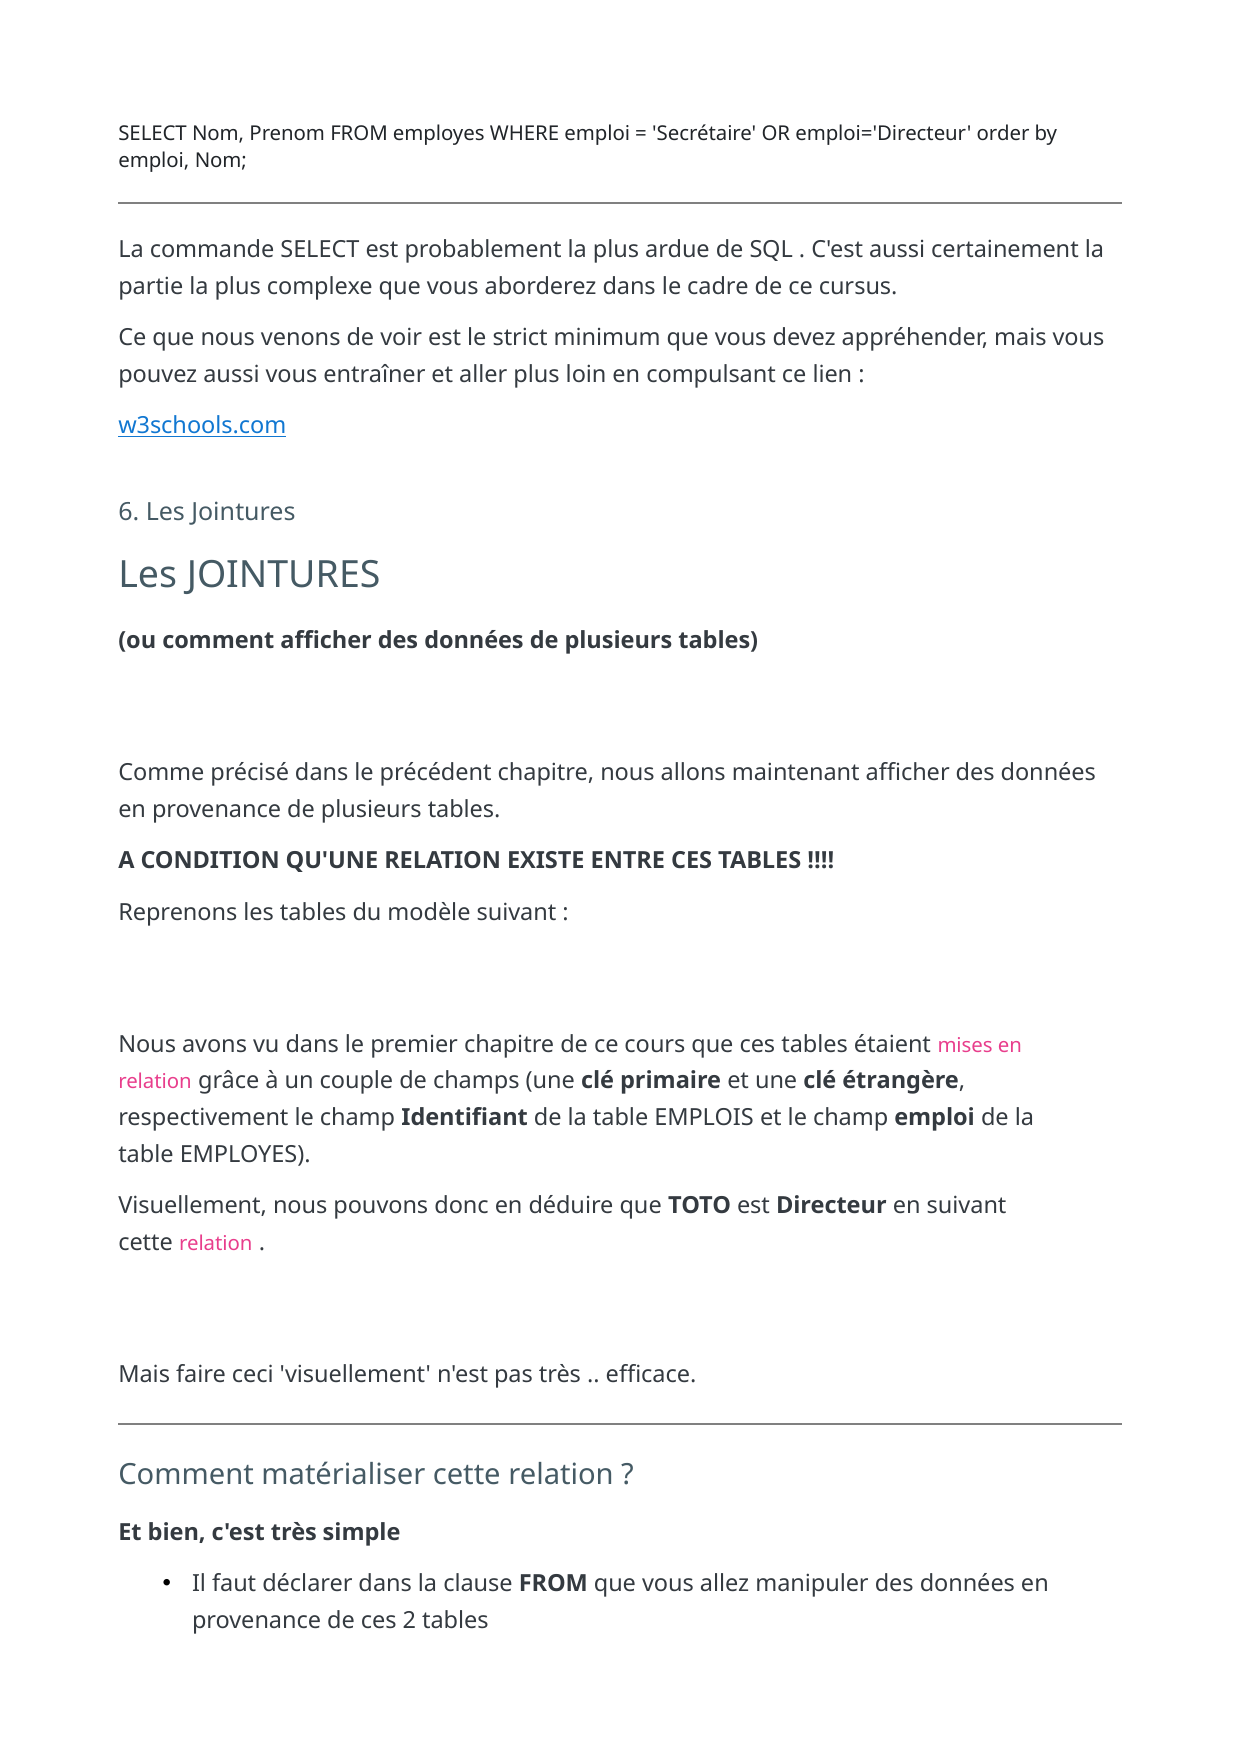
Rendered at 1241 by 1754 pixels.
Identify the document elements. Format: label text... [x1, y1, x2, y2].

text 6. Les Jointures [118, 460, 1122, 528]
text Et bien, c'est très simple [118, 1515, 1122, 1547]
text La commande SELECT est probablement la plus ardue de SQL . C'est aussi certainement la partie la plus complexe que vous aborderez dans le cadre de ce cursus. [118, 232, 1122, 301]
text w3schools.com [118, 409, 1122, 441]
text Reprenons les tables du modèle suivant : [118, 895, 1122, 927]
text Mais faire ceci 'visuellement' n'est pas très .. efficace. [118, 1357, 1122, 1389]
subtitle Comment matérialiser cette relation ? [118, 1453, 1122, 1493]
text Comme précisé dans le précédent chapitre, nous allons maintenant afficher des données en provenance de plusieurs tables. [118, 756, 1122, 824]
text Nous avons vu dans le premier chapitre de ce cours que ces tables étaient mises en relation grâce à un couple de champs (une clé primaire et une clé étrangère, respectivement le champ Identifiant de la table EMPLOIS et le champ emploi de la table EMPLOYES). [118, 1027, 1122, 1169]
text Ce que nous venons de voir est le strict minimum que vous devez appréhender, mais vous pouvez aussi vous entraîner et aller plus loin en compulsant ce lien : [118, 321, 1122, 389]
list Il faut déclarer dans la clause FROM que vous allez manipuler des données en provenance de ces 2 tables [162, 1567, 1122, 1635]
text Visuellement, nous pouvons donc en déduire que TOTO est Directeur en suivant cette relation . [118, 1188, 1122, 1257]
text A CONDITION QU'UNE RELATION EXISTE ENTRE CES TABLES !!!! [118, 844, 1122, 876]
text SELECT Nom, Prenom FROM employes WHERE emploi = 'Secrétaire' OR emploi='Directeur' order by emploi, Nom; [118, 118, 1122, 173]
subtitle Les JOINTURES [118, 548, 1122, 599]
text (ou comment afficher des données de plusieurs tables) [118, 623, 1122, 655]
